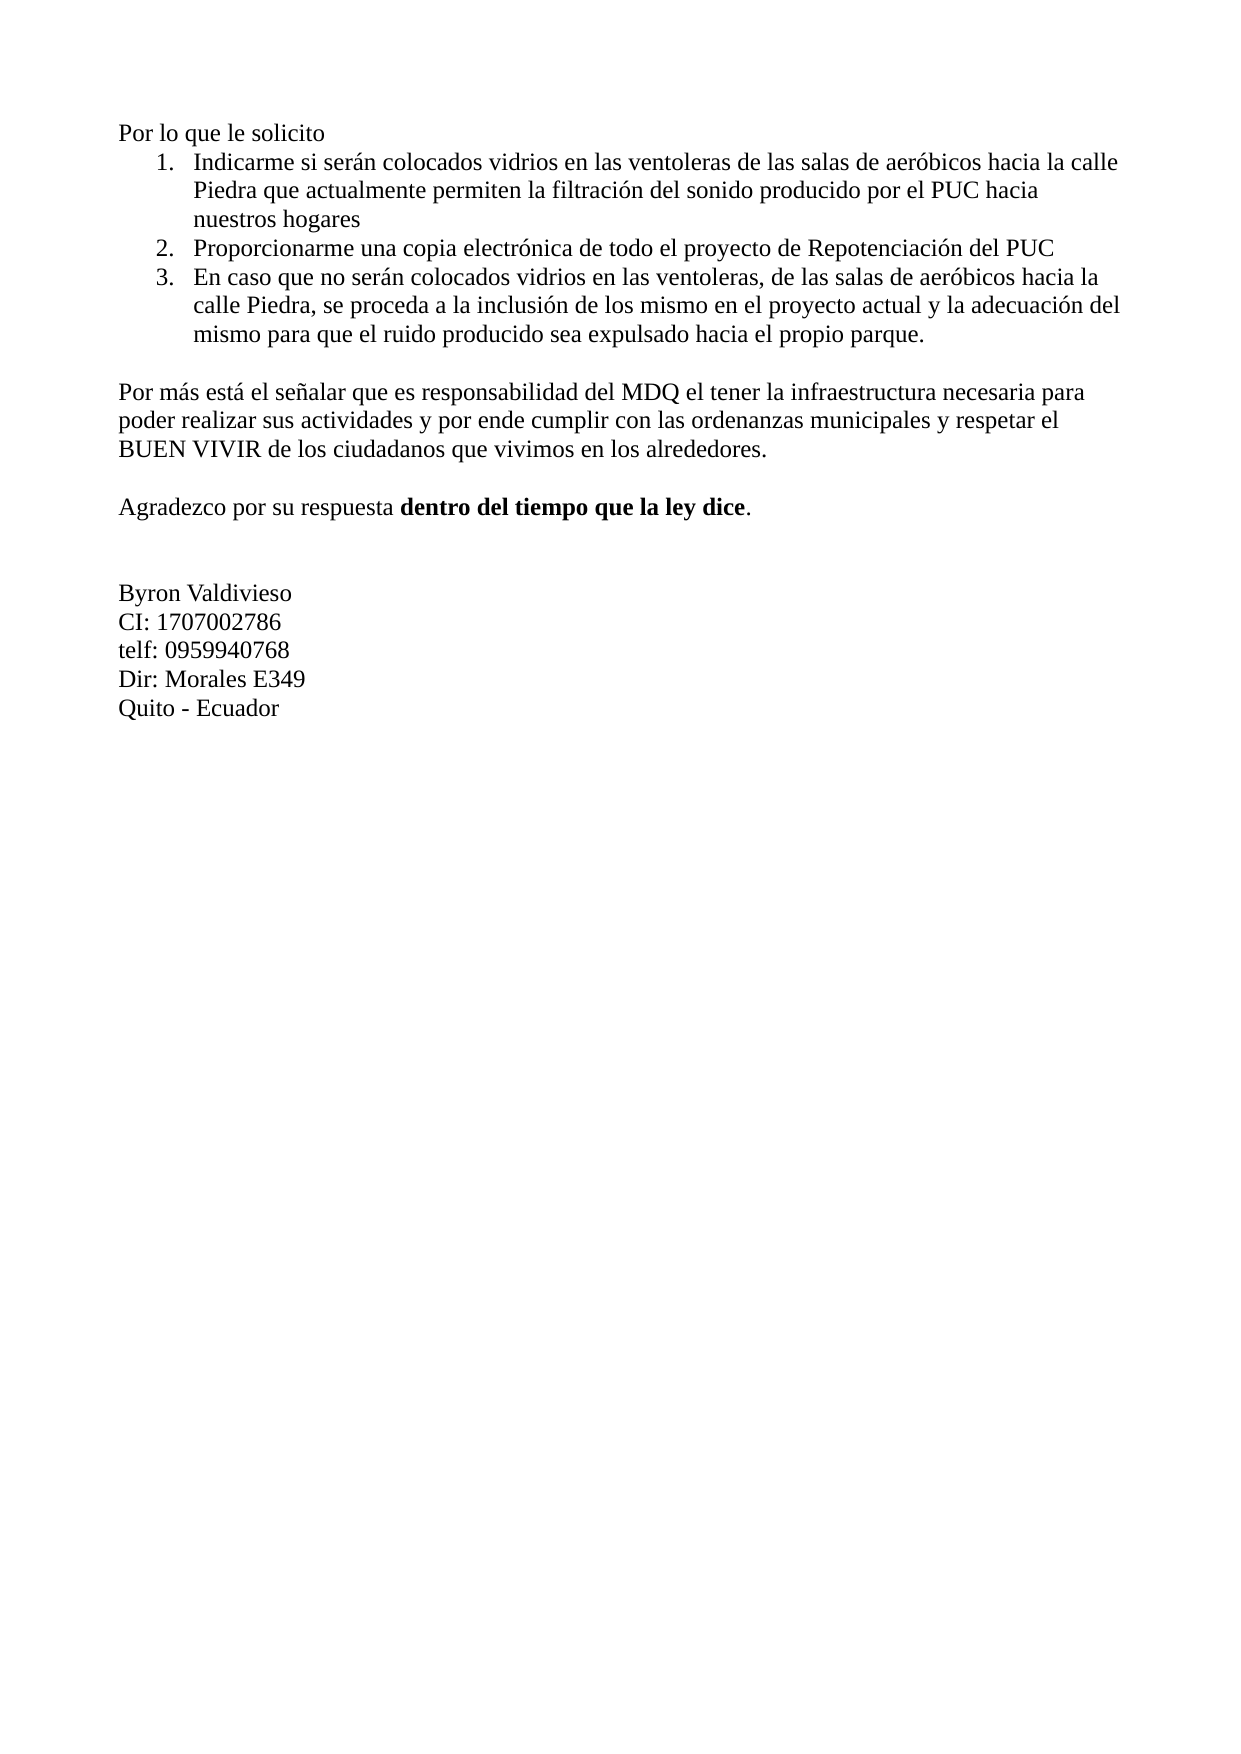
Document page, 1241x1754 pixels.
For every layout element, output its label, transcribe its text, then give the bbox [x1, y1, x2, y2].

text Quito - Ecuador [118, 693, 1122, 722]
text Dir: Morales E349 [118, 664, 1122, 693]
text Por lo que le solicito [118, 118, 1122, 147]
text Por más está el señalar que es responsabilidad del MDQ el tener la infraestructura necesaria para poder realizar sus actividades y por ende cumplir con las ordenanzas municipales y respetar el BUEN VIVIR de los ciudadanos que vivimos en los alrededores. [118, 377, 1122, 463]
text Agradezco por su respuesta dentro del tiempo que la ley dice. [118, 492, 1122, 521]
list Proporcionarme una copia electrónica de todo el proyecto de Repotenciación del PUC [156, 233, 1122, 262]
list En caso que no serán colocados vidrios en las ventoleras, de las salas de aeróbicos hacia la calle Piedra, se proceda a la inclusión de los mismo en el proyecto actual y la adecuación del mismo para que el ruido producido sea expulsado hacia el propio parque. [156, 262, 1122, 348]
text Byron Valdivieso [118, 578, 1122, 607]
list Indicarme si serán colocados vidrios en las ventoleras de las salas de aeróbicos hacia la calle Piedra que actualmente permiten la filtración del sonido producido por el PUC hacia nuestros hogares [156, 147, 1122, 233]
text CI: 1707002786 [118, 607, 1122, 636]
text telf: 0959940768 [118, 636, 1122, 664]
